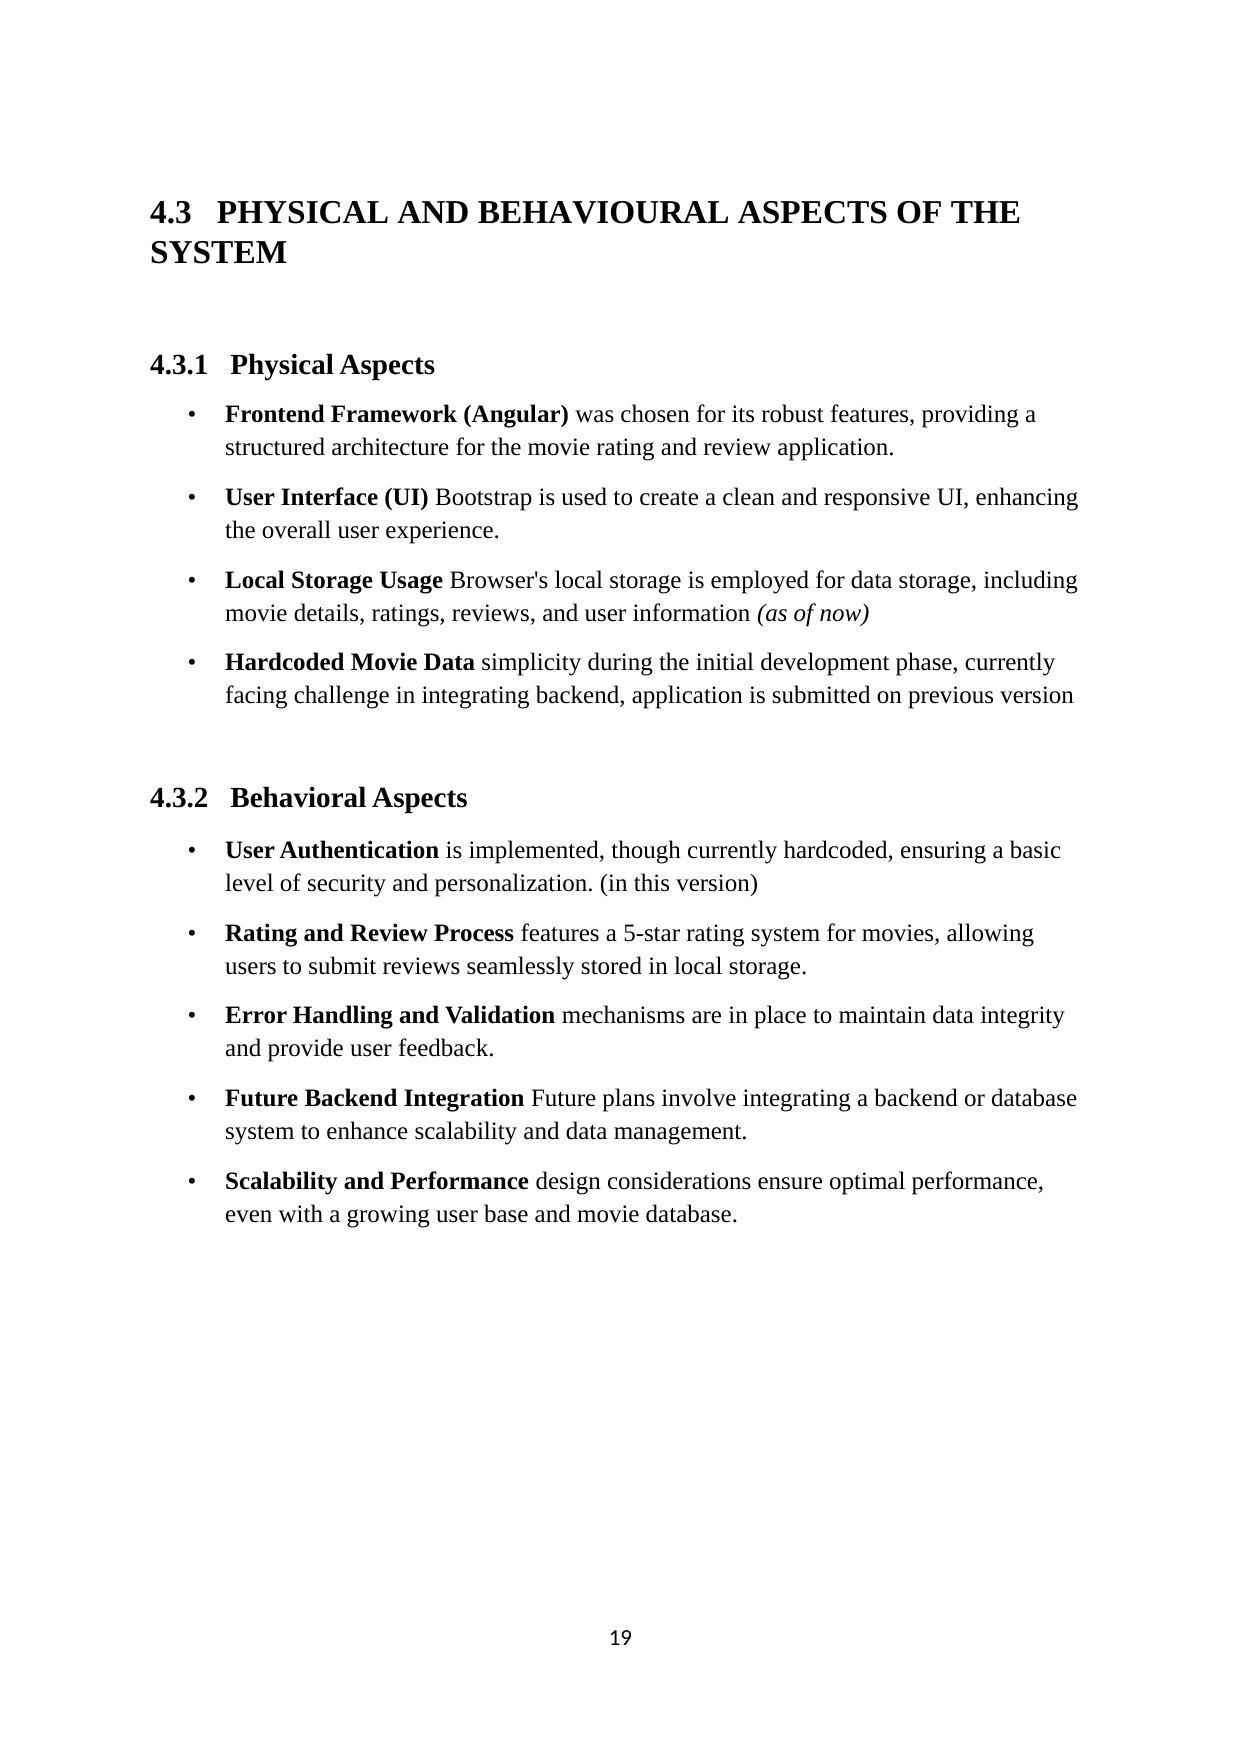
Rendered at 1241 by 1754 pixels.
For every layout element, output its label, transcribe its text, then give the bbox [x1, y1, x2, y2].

list Frontend Framework (Angular) was chosen for its robust features, providing a structured architecture for the movie rating and review application. [187, 399, 1090, 461]
list Future Backend Integration Future plans involve integrating a backend or database system to enhance scalability and data management. [187, 1083, 1090, 1145]
text 4.3.1 Physical Aspects [150, 347, 1090, 381]
text 4.3.2 Behavioral Aspects [150, 780, 1090, 813]
list Hardcoded Movie Data simplicity during the initial development phase, currently facing challenge in integrating backend, application is submitted on previous version [187, 647, 1090, 709]
list Scalability and Performance design considerations ensure optimal performance, even with a growing user base and movie database. [187, 1166, 1090, 1228]
list Rating and Review Process features a 5-star rating system for movies, allowing users to submit reviews seamlessly stored in local storage. [187, 918, 1090, 979]
list Error Handling and Validation mechanisms are in place to maintain data integrity and provide user feedback. [187, 1001, 1090, 1062]
list User Interface (UI) Bootstrap is used to create a clean and responsive UI, enhancing the overall user experience. [187, 482, 1090, 544]
text 4.3 PHYSICAL AND BEHAVIOURAL ASPECTS OF THE SYSTEM [150, 192, 1090, 271]
list User Authentication is implemented, though currently hardcoded, ensuring a basic level of security and personalization. (in this version) [187, 835, 1090, 897]
list Local Storage Usage Browser's local storage is employed for data storage, including movie details, ratings, reviews, and user information (as of now) [187, 565, 1090, 627]
